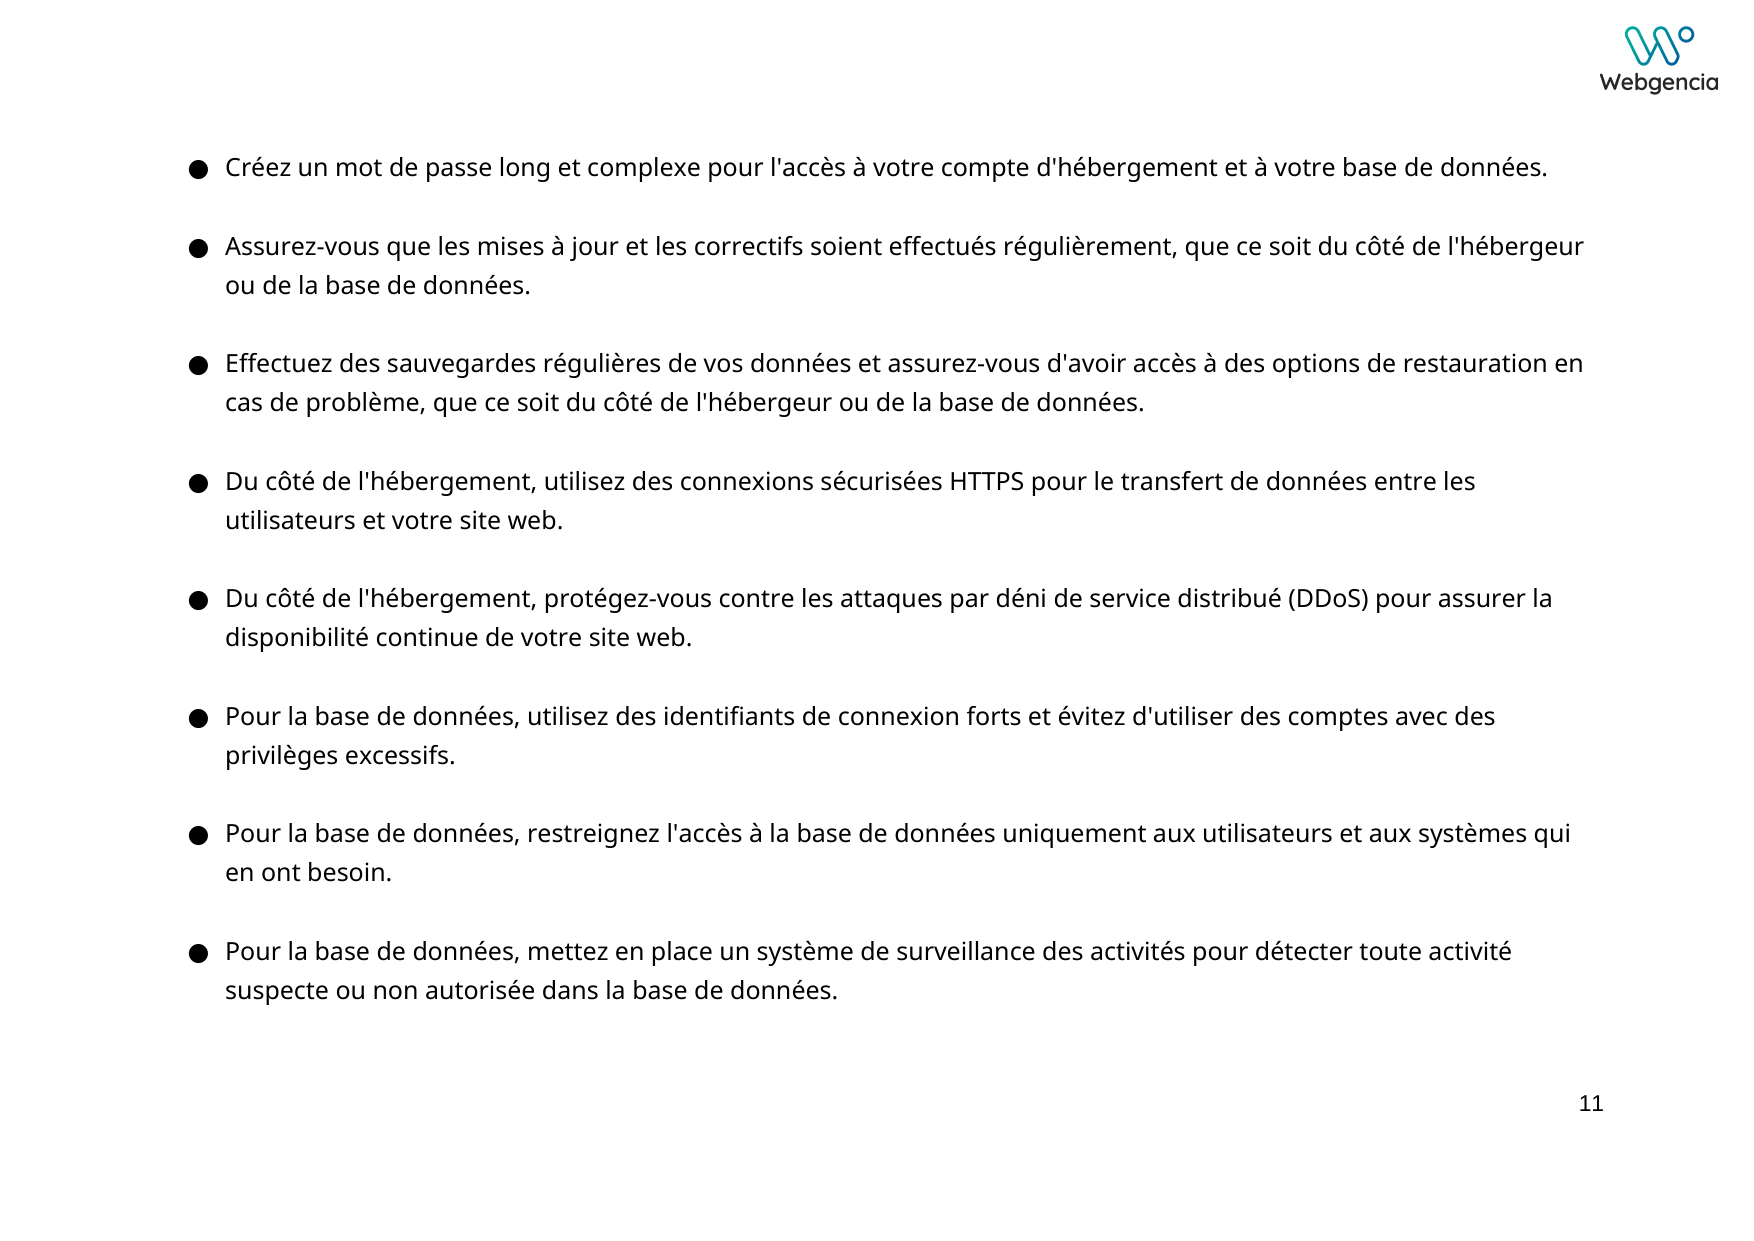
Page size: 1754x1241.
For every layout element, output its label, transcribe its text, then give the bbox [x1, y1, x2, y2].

list Effectuez des sauvegardes régulières de vos données et assurez-vous d'avoir accès à des options de restauration en cas de problème, que ce soit du côté de l'hébergeur ou de la base de données. [187, 346, 1604, 419]
list Pour la base de données, restreignez l'accès à la base de données uniquement aux utilisateurs et aux systèmes qui en ont besoin. [187, 816, 1604, 889]
list Créez un mot de passe long et complexe pour l'accès à votre compte d'hébergement et à votre base de données. [187, 150, 1604, 184]
list Assurez-vous que les mises à jour et les correctifs soient effectués régulièrement, que ce soit du côté de l'hébergeur ou de la base de données. [187, 228, 1604, 302]
list Du côté de l'hébergement, protégez-vous contre les attaques par déni de service distribué (DDoS) pour assurer la disponibilité continue de votre site web. [187, 581, 1604, 654]
list Pour la base de données, mettez en place un système de surveillance des activités pour détecter toute activité suspecte ou non autorisée dans la base de données. [187, 933, 1604, 1007]
list Du côté de l'hébergement, utilisez des connexions sécurisées HTTPS pour le transfert de données entre les utilisateurs et votre site web. [187, 463, 1604, 537]
list Pour la base de données, utilisez des identifiants de connexion forts et évitez d'utiliser des comptes avec des privilèges excessifs. [187, 698, 1604, 772]
